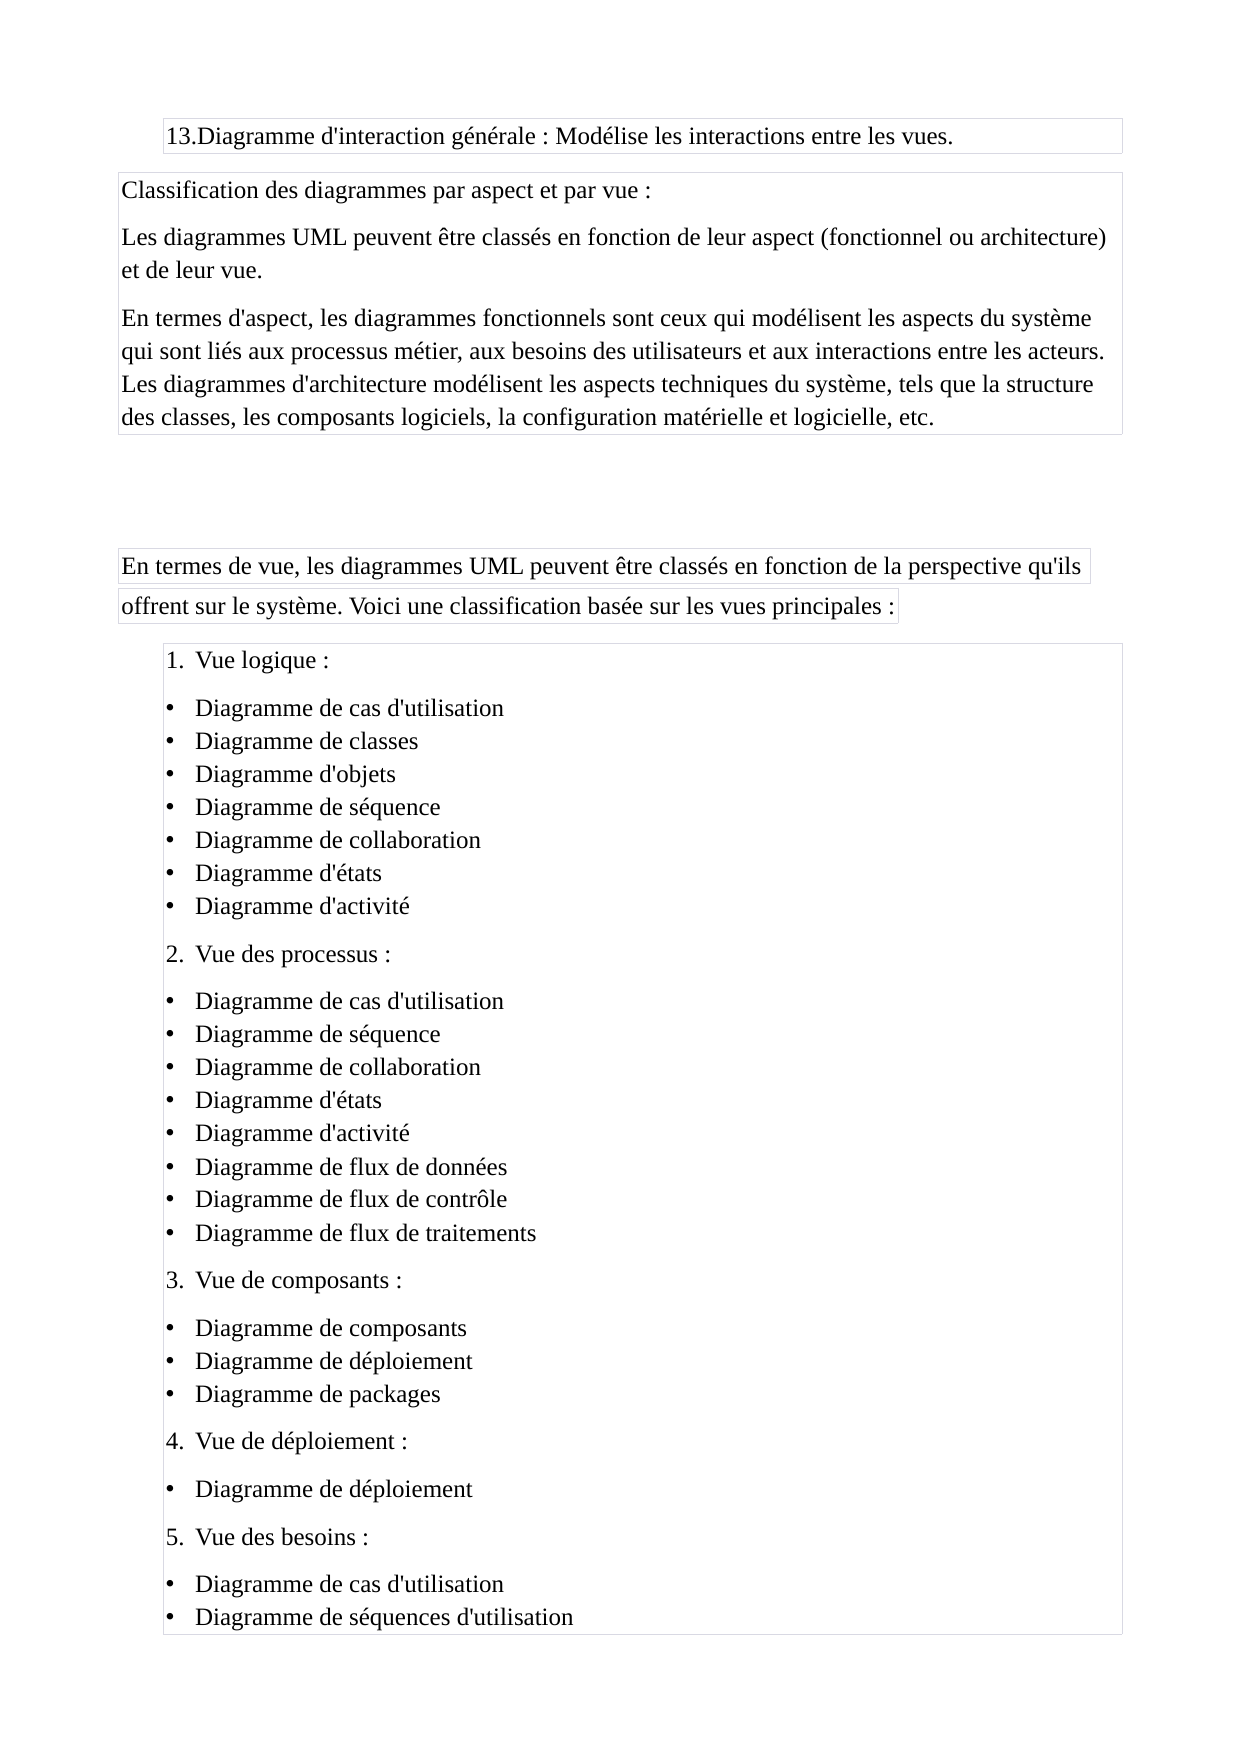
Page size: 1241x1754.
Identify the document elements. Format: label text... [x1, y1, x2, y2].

list Diagramme de flux de contrôle [164, 1182, 1122, 1213]
list Diagramme de cas d'utilisation [164, 690, 1122, 722]
list Diagramme de classes [164, 723, 1122, 755]
list Diagramme de flux de données [164, 1148, 1122, 1180]
list Diagramme d'interaction générale : Modélise les interactions entre les vues. [164, 119, 1122, 153]
list Diagramme d'états [164, 1082, 1122, 1114]
text Classification des diagrammes par aspect et par vue : [119, 173, 1122, 203]
text En termes d'aspect, les diagrammes fonctionnels sont ceux qui modélisent les aspects du système qui sont liés aux processus métier, aux besoins des utilisateurs et aux interactions entre les acteurs. Les diagrammes d'architecture modélisent les aspects techniques du système, tels que la structure des classes, les composants logiciels, la configuration matérielle et logicielle, etc. [119, 300, 1122, 434]
list Diagramme de déploiement [164, 1343, 1122, 1374]
list Diagramme d'activité [164, 1116, 1122, 1147]
list Diagramme de packages [164, 1376, 1122, 1408]
list Diagramme de cas d'utilisation [164, 1566, 1122, 1598]
list Diagramme de flux de traitements [164, 1214, 1122, 1246]
text Les diagrammes UML peuvent être classés en fonction de leur aspect (fonctionnel ou architecture) et de leur vue. [119, 219, 1122, 284]
list Vue de composants : [164, 1262, 1122, 1294]
list Diagramme d'objets [164, 756, 1122, 788]
list Vue logique : [164, 644, 1122, 674]
list Vue de déploiement : [164, 1423, 1122, 1455]
list Diagramme de séquences d'utilisation [164, 1599, 1122, 1634]
list Diagramme de collaboration [164, 1049, 1122, 1081]
list Diagramme de séquence [164, 1016, 1122, 1048]
list Vue des processus : [164, 936, 1122, 968]
list Vue des besoins : [164, 1519, 1122, 1550]
text En termes de vue, les diagrammes UML peuvent être classés en fonction de la perspective qu'ils offrent sur le système. Voici une classification basée sur les vues principales : [118, 548, 1122, 623]
list Diagramme d'activité [164, 888, 1122, 920]
list Diagramme d'états [164, 855, 1122, 887]
list Diagramme de composants [164, 1310, 1122, 1342]
list Diagramme de déploiement [164, 1471, 1122, 1503]
list Diagramme de séquence [164, 789, 1122, 821]
list Diagramme de collaboration [164, 822, 1122, 854]
list Diagramme de cas d'utilisation [164, 983, 1122, 1015]
